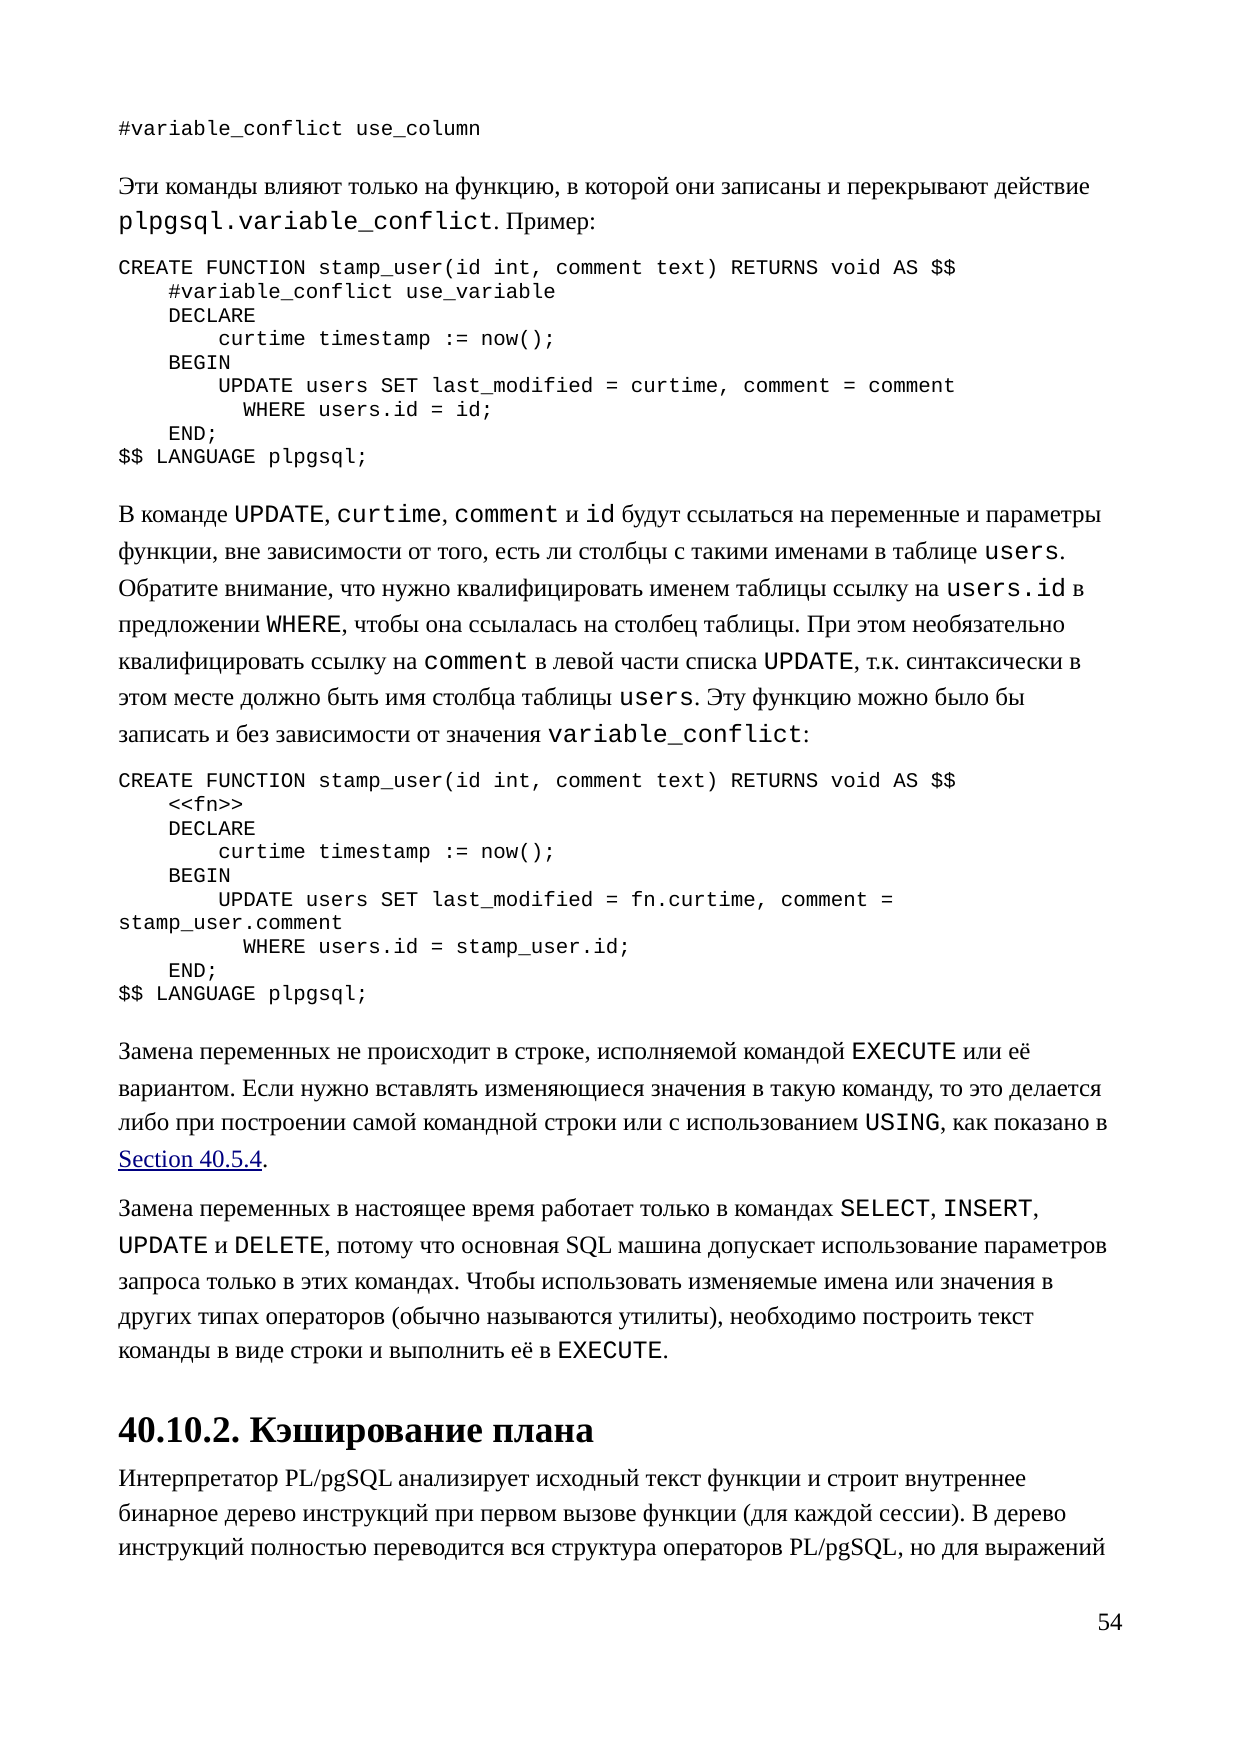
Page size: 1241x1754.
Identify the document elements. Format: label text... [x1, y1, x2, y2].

text WHERE users.id = id; [118, 399, 1122, 423]
text DECLARE [118, 818, 1122, 841]
text curtime timestamp := now(); [118, 841, 1122, 865]
text DECLARE [118, 304, 1122, 328]
text CREATE FUNCTION stamp_user(id int, comment text) RETURNS void AS $$ [118, 257, 1122, 281]
subtitle 40.10.2. Кэширование плана [118, 1408, 1122, 1451]
text Интерпретатор PL/pgSQL анализирует исходный текст функции и строит внутреннее бинарное дерево инструкций при первом вызове функции (для каждой сессии). В дерево инструкций полностью переводится вся структура операторов PL/pgSQL, но для выражений [118, 1463, 1122, 1561]
text WHERE users.id = stamp_user.id; [118, 936, 1122, 960]
text BEGIN [118, 865, 1122, 889]
text BEGIN [118, 352, 1122, 376]
text В команде UPDATE, curtime, comment и id будут ссылаться на переменные и параметры функции, вне зависимости от того, есть ли столбцы с такими именами в таблице users. Обратите внимание, что нужно квалифицировать именем таблицы ссылку на users.id в предложении WHERE, чтобы она ссылалась на столбец таблицы. При этом необязательно квалифицировать ссылку на comment в левой части списка UPDATE, т.к. синтаксически в этом месте должно быть имя столбца таблицы users. Эту функцию можно было бы записать и без зависимости от значения variable_conflict: [118, 499, 1122, 750]
text UPDATE users SET last_modified = curtime, comment = comment [118, 376, 1122, 399]
text #variable_conflict use_column [118, 118, 1122, 142]
text END; [118, 423, 1122, 446]
text curtime timestamp := now(); [118, 328, 1122, 352]
text $$ LANGUAGE plpgsql; [118, 446, 1122, 470]
text UPDATE users SET last_modified = fn.curtime, comment = stamp_user.comment [118, 889, 1122, 936]
text Замена переменных в настоящее время работает только в командах SELECT, INSERT, UPDATE и DELETE, потому что основная SQL машина допускает использование параметров запроса только в этих командах. Чтобы использовать изменяемые имена или значения в других типах операторов (обычно называются утилиты), необходимо построить текст команды в виде строки и выполнить её в EXECUTE. [118, 1193, 1122, 1366]
text Эти команды влияют только на функцию, в которой они записаны и перекрывают действие plpgsql.variable_conflict. Пример: [118, 171, 1122, 237]
text <<fn>> [118, 794, 1122, 818]
text $$ LANGUAGE plpgsql; [118, 983, 1122, 1007]
text END; [118, 960, 1122, 983]
text #variable_conflict use_variable [118, 281, 1122, 304]
text Замена переменных не происходит в строке, исполняемой командой EXECUTE или её вариантом. Если нужно вставлять изменяющиеся значения в такую команду, то это делается либо при построении самой командной строки или с использованием USING, как показано в Section 40.5.4. [118, 1036, 1122, 1173]
text CREATE FUNCTION stamp_user(id int, comment text) RETURNS void AS $$ [118, 771, 1122, 794]
